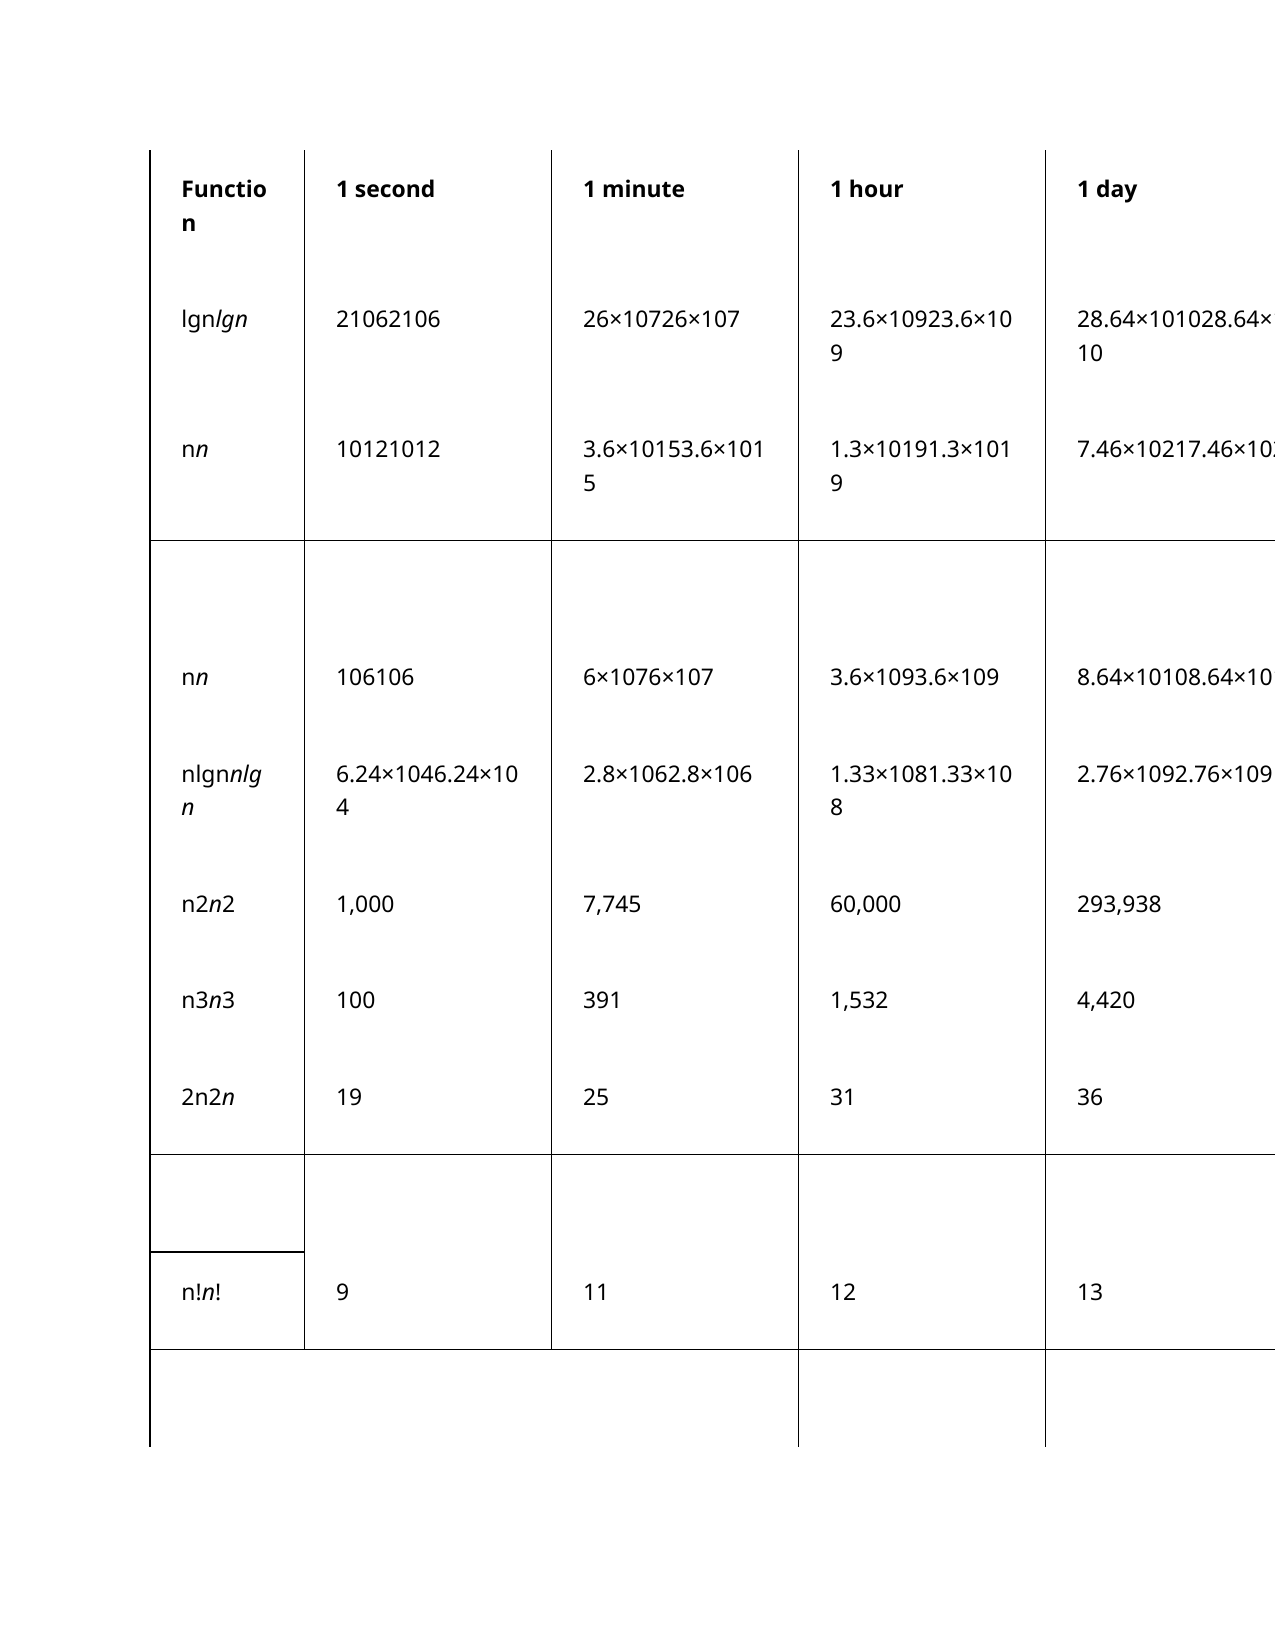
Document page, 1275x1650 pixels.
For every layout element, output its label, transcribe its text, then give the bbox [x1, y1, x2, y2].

table_cell 10121012 [305, 410, 551, 540]
table_cell [799, 541, 1045, 638]
table_cell lgnlgn [151, 280, 304, 410]
table_cell [305, 1350, 552, 1447]
table_header Function [151, 150, 304, 280]
table_cell 13 [1046, 1251, 1275, 1349]
table_cell 28.64×101028.64×1010 [1046, 280, 1275, 410]
table_cell 36 [1046, 1057, 1275, 1154]
table_cell [151, 1350, 304, 1447]
table_cell 1,000 [305, 864, 551, 961]
table_cell n3n3 [151, 961, 304, 1057]
table_cell 60,000 [799, 864, 1045, 961]
table_cell [552, 1155, 798, 1251]
table_cell [1046, 1350, 1275, 1447]
table_cell 2.8×1062.8×106 [552, 734, 798, 864]
table_cell 9 [305, 1251, 551, 1349]
table_cell [799, 1155, 1045, 1251]
table_cell 391 [552, 961, 798, 1057]
table_cell 7,745 [552, 864, 798, 961]
table_header 1 day [1046, 150, 1275, 280]
table_cell 2n2n [151, 1057, 304, 1154]
table_cell 11 [552, 1251, 798, 1349]
table_cell n!n! [151, 1253, 304, 1349]
table_cell 21062106 [305, 280, 551, 410]
table_cell 23.6×10923.6×109 [799, 280, 1045, 410]
table_cell [552, 1350, 798, 1447]
table_cell nn [151, 638, 304, 734]
table_cell 19 [305, 1057, 551, 1154]
table_cell nn​ [151, 410, 304, 540]
table_cell 2.76×1092.76×109 [1046, 734, 1275, 864]
table_cell 100 [305, 961, 551, 1057]
table_cell 3.6×1093.6×109 [799, 638, 1045, 734]
table_cell 7.46×10217.46×1021 [1046, 410, 1275, 540]
table_header 1 second [305, 150, 551, 280]
table_cell [1046, 1155, 1275, 1251]
table_cell [1046, 541, 1275, 638]
table_cell 1,532 [799, 961, 1045, 1057]
table_cell 6×1076×107 [552, 638, 798, 734]
table_cell 1.3×10191.3×1019 [799, 410, 1045, 540]
table_header 1 minute [552, 150, 798, 280]
table_cell nlgnnlgn [151, 734, 304, 864]
table_cell 26×10726×107 [552, 280, 798, 410]
table_cell 4,420 [1046, 961, 1275, 1057]
table_cell [151, 541, 304, 638]
table_cell 25 [552, 1057, 798, 1154]
table_cell [552, 541, 798, 638]
table_header 1 hour [799, 150, 1045, 280]
table_cell [305, 541, 551, 638]
table_cell 31 [799, 1057, 1045, 1154]
table_cell 6.24×1046.24×104 [305, 734, 551, 864]
table_cell [799, 1350, 1045, 1447]
table_cell [151, 1155, 304, 1251]
table_cell 1.33×1081.33×108 [799, 734, 1045, 864]
table_cell [305, 1155, 551, 1251]
table_cell 12 [799, 1251, 1045, 1349]
table_cell 293,938 [1046, 864, 1275, 961]
table_cell 3.6×10153.6×1015 [552, 410, 798, 540]
table_cell n2n2 [151, 864, 304, 961]
table_cell 8.64×10108.64×1010 [1046, 638, 1275, 734]
table_cell 106106 [305, 638, 551, 734]
